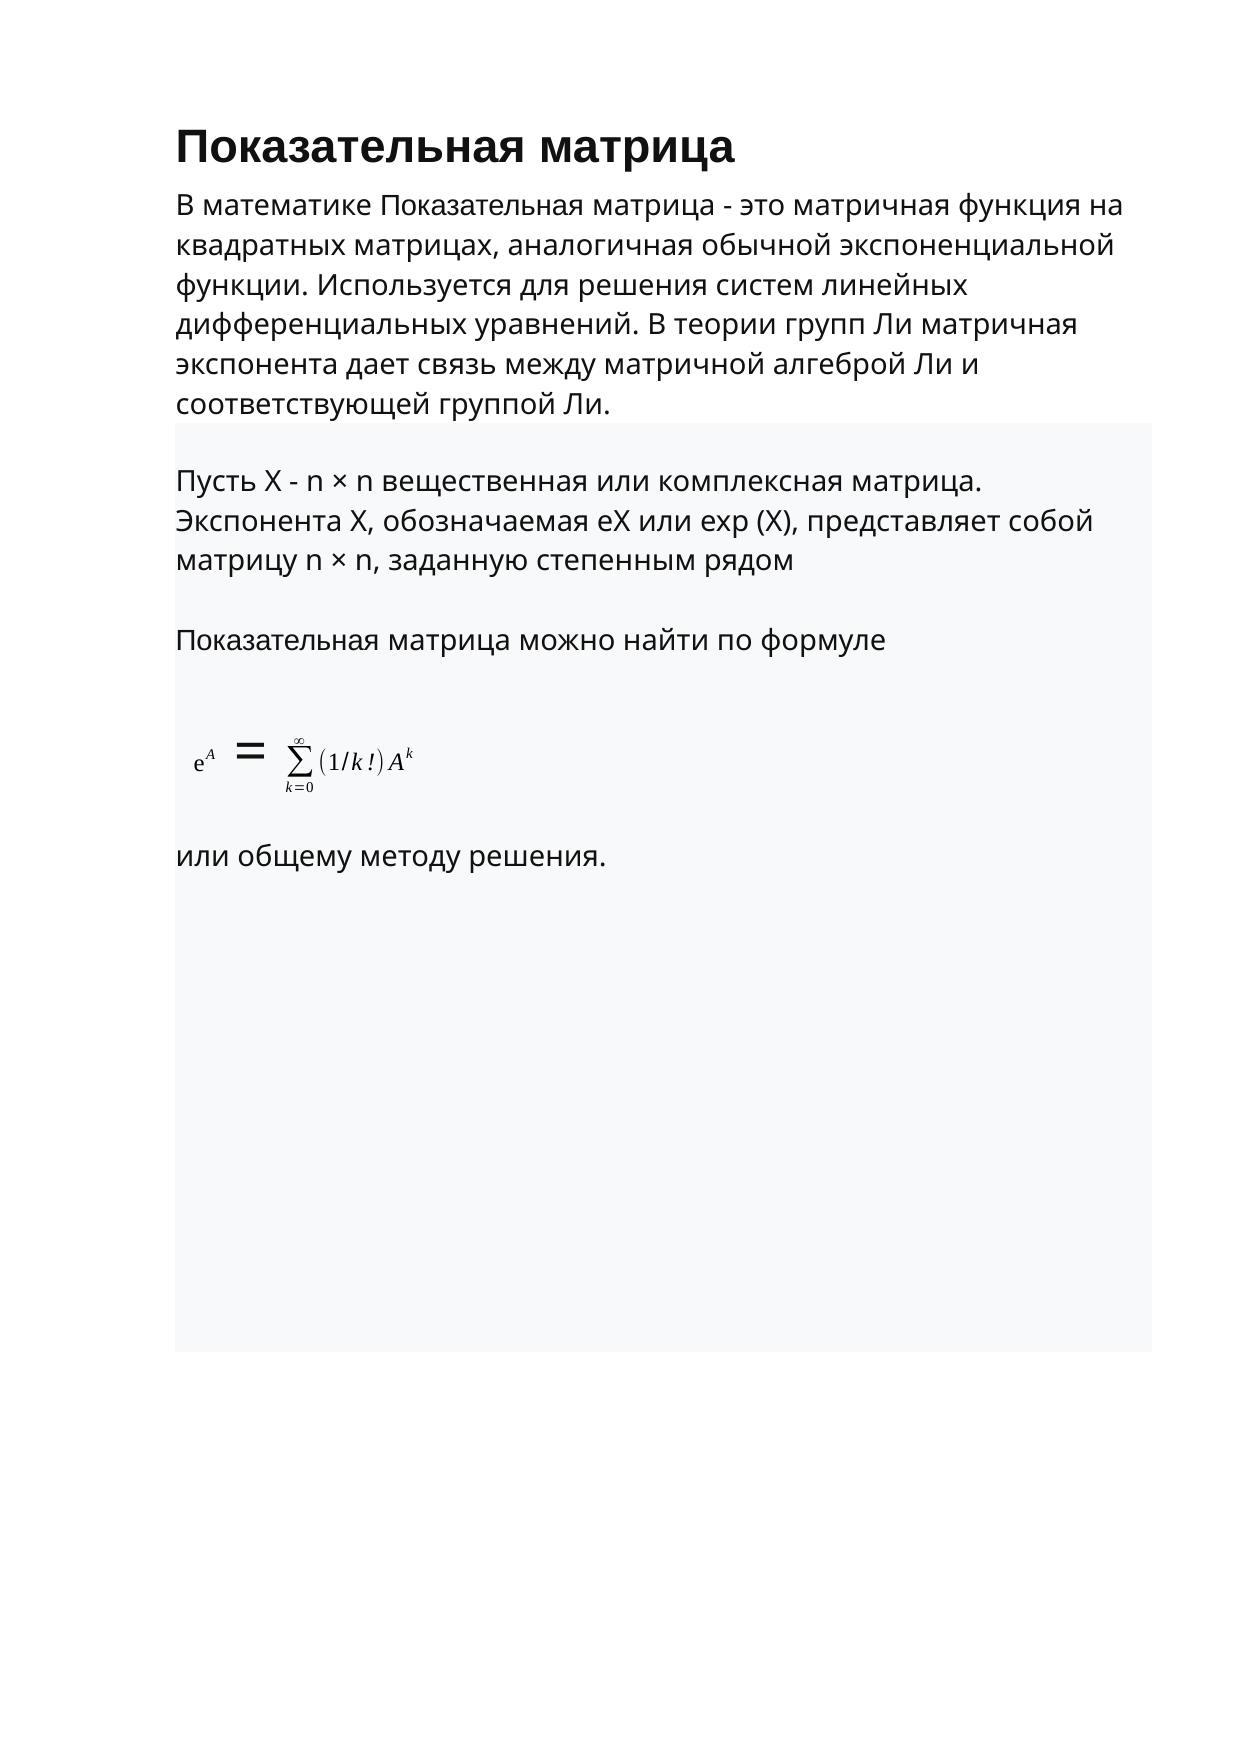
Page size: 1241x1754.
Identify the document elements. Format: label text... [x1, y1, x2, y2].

text Пусть X - n × n вещественная или комплексная матрица. Экспонента X, обозначаемая eX или exp (X), представляет собой матрицу n × n, заданную степенным рядом [175, 460, 1152, 579]
text или общему методу решения. [175, 836, 1152, 875]
subtitle Показательная матрица [175, 118, 1152, 172]
text В математике Показательная матрица - это матричная функция на квадратных матрицах, аналогичная обычной экспоненциальной функции. Используется для решения систем линейных дифференциальных уравнений. В теории групп Ли матричная экспонента дает связь между матричной алгеброй Ли и соответствующей группой Ли. [175, 184, 1152, 423]
text Показательная матрица можно найти по формуле [175, 619, 1152, 659]
text = [175, 716, 1152, 796]
